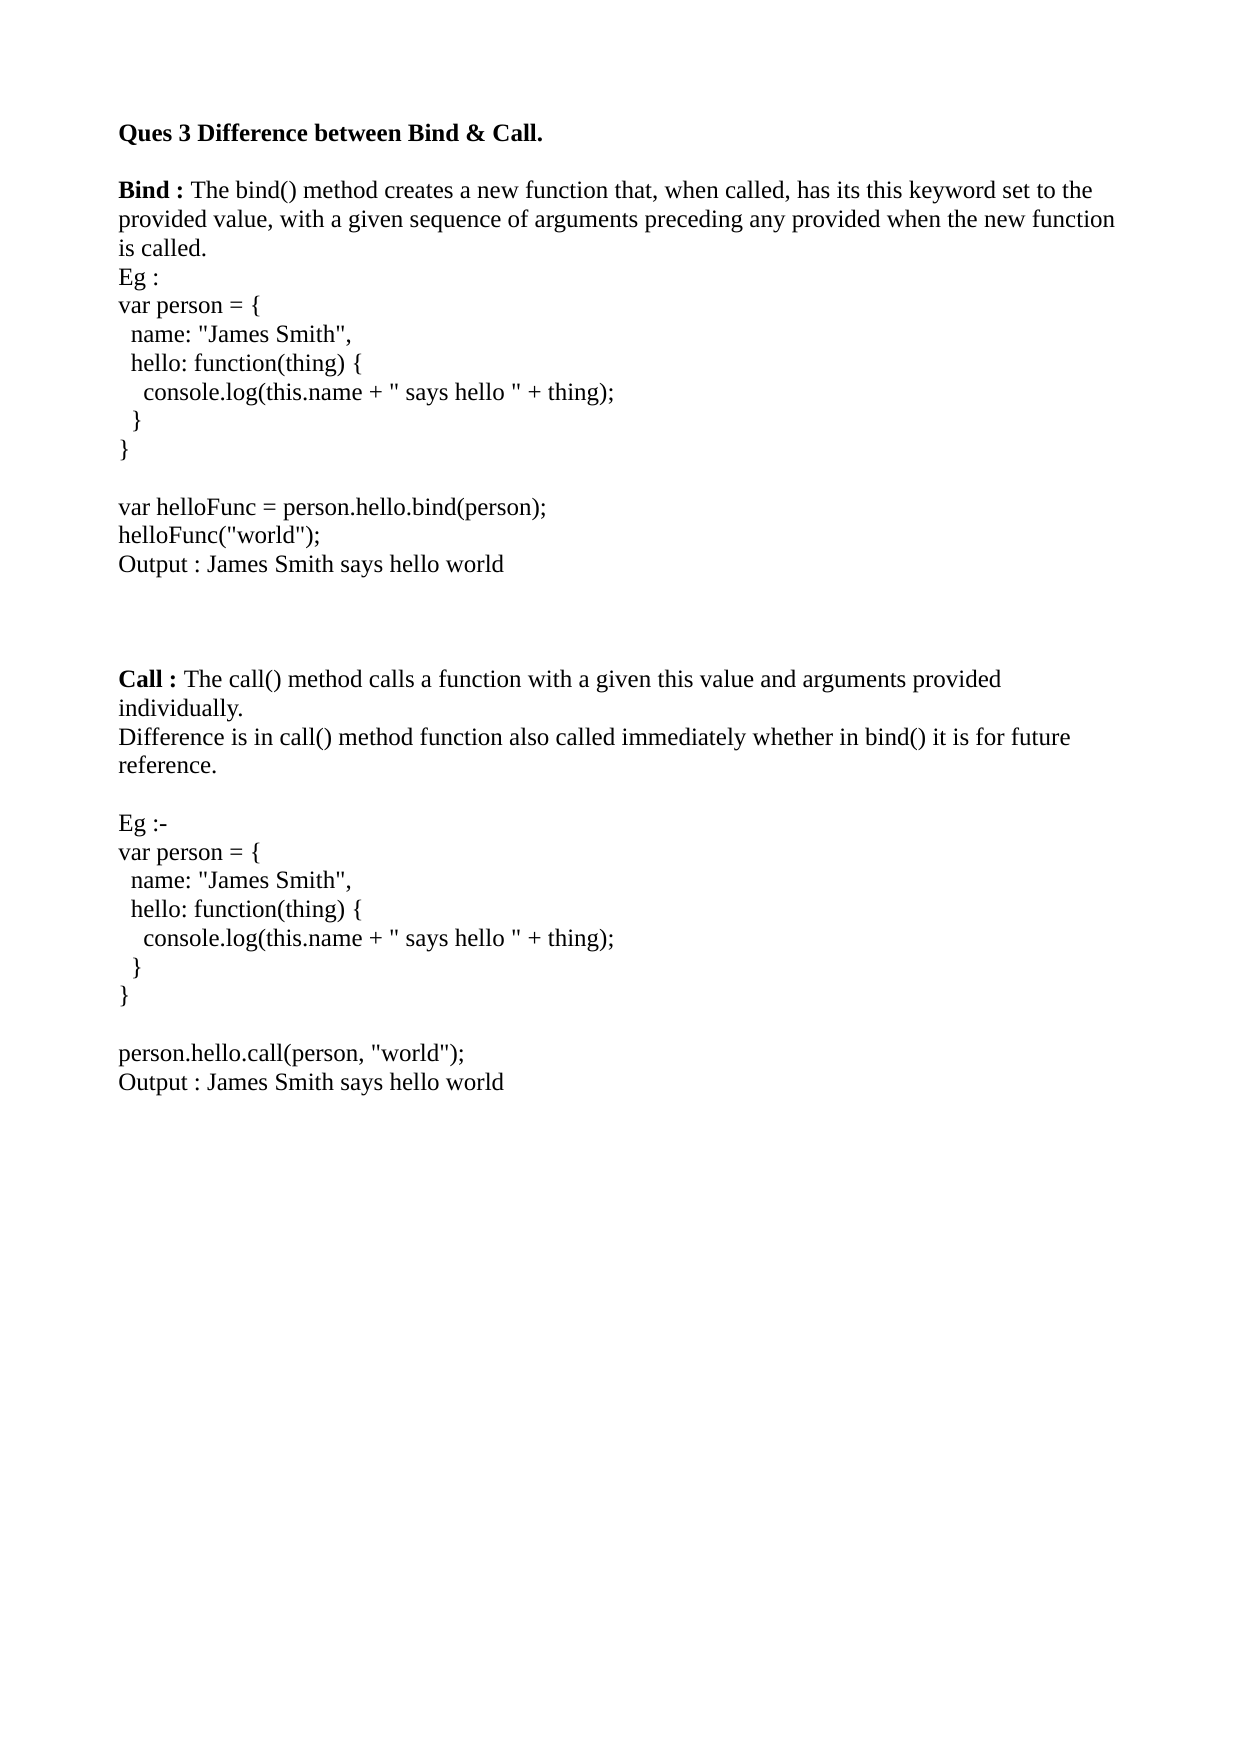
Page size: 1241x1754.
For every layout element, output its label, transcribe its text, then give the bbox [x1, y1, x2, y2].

text Ques 3 Difference between Bind & Call. [118, 118, 1122, 147]
text Eg :- [118, 808, 1122, 837]
text name: "James Smith", [118, 319, 1122, 348]
text Call : The call() method calls a function with a given this value and arguments provided individually. [118, 664, 1122, 722]
text name: "James Smith", [118, 866, 1122, 894]
text console.log(this.name + " says hello " + thing); [118, 377, 1122, 406]
text var person = { [118, 291, 1122, 319]
text console.log(this.name + " says hello " + thing); [118, 923, 1122, 952]
text } [118, 434, 1122, 463]
text person.hello.call(person, "world"); [118, 1038, 1122, 1067]
text Eg : [118, 262, 1122, 291]
text } [118, 952, 1122, 981]
text } [118, 981, 1122, 1009]
text helloFunc("world"); [118, 521, 1122, 549]
text hello: function(thing) { [118, 894, 1122, 923]
text var person = { [118, 837, 1122, 866]
text Output : James Smith says hello world [118, 1067, 1122, 1096]
text Bind : The bind() method creates a new function that, when called, has its this keyword set to the provided value, with a given sequence of arguments preceding any provided when the new function is called. [118, 176, 1122, 262]
text var helloFunc = person.hello.bind(person); [118, 492, 1122, 521]
text Difference is in call() method function also called immediately whether in bind() it is for future reference. [118, 722, 1122, 779]
text } [118, 406, 1122, 434]
text Output : James Smith says hello world [118, 549, 1122, 578]
text hello: function(thing) { [118, 348, 1122, 377]
